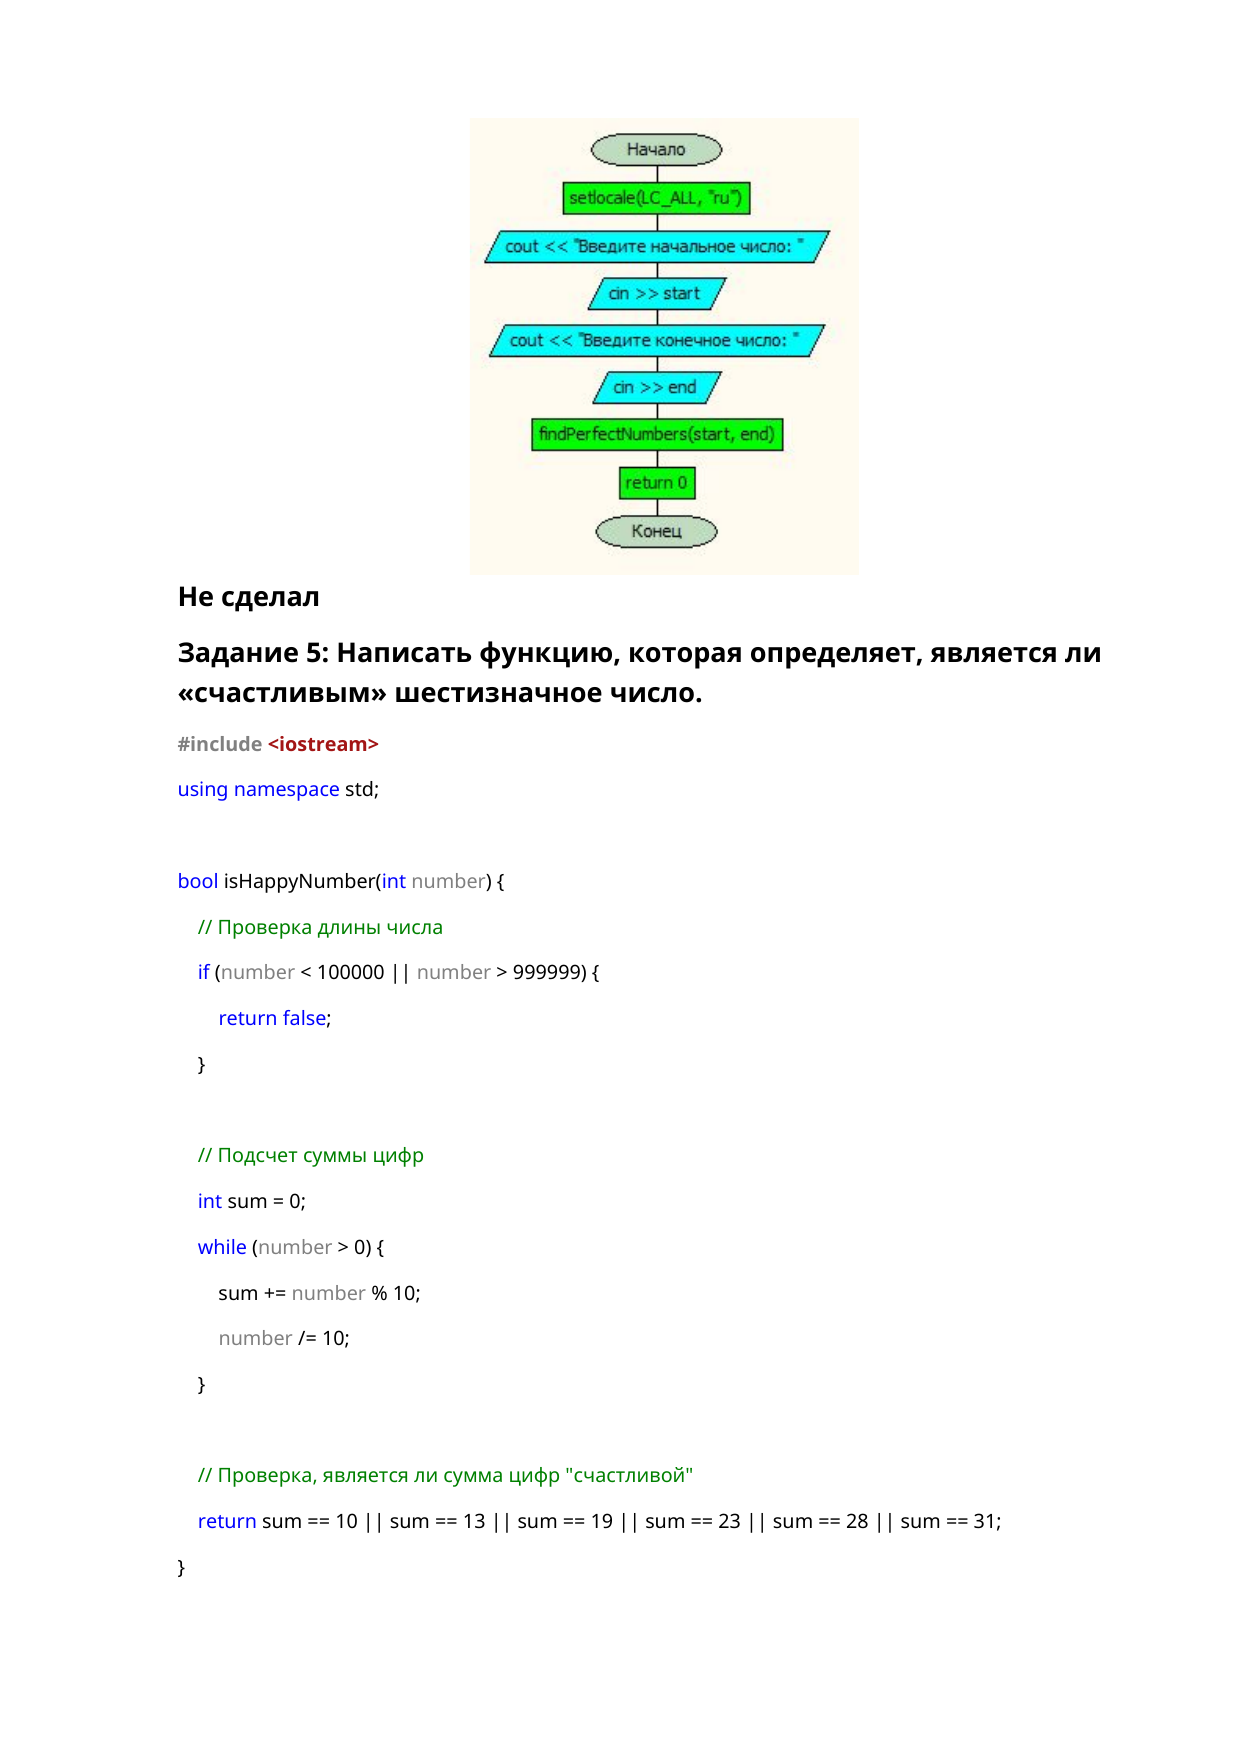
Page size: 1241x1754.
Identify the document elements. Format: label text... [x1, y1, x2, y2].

text // Проверка, является ли сумма цифр "счастливой" [177, 1462, 1152, 1489]
text using namespace std; [177, 776, 1152, 803]
text sum += number % 10; [177, 1279, 1152, 1306]
text return false; [177, 1004, 1152, 1031]
text } [177, 1553, 1152, 1580]
text int sum = 0; [177, 1187, 1152, 1214]
text #include <iostream> [177, 730, 1152, 757]
text number /= 10; [177, 1324, 1152, 1351]
text if (number < 100000 || number > 999999) { [177, 959, 1152, 986]
text } [177, 1050, 1152, 1077]
text // Проверка длины числа [177, 913, 1152, 940]
picture [469, 118, 859, 575]
text Не сделал [177, 118, 1152, 614]
text bool isHappyNumber(int number) { [177, 867, 1152, 894]
text // Подсчет суммы цифр [177, 1142, 1152, 1168]
text Задание 5: Написать функцию, которая определяет, является ли «счастливым» шестизначное число. [177, 634, 1152, 710]
text while (number > 0) { [177, 1233, 1152, 1260]
text return sum == 10 || sum == 13 || sum == 19 || sum == 23 || sum == 28 || sum == 31; [177, 1507, 1152, 1534]
text } [177, 1370, 1152, 1397]
